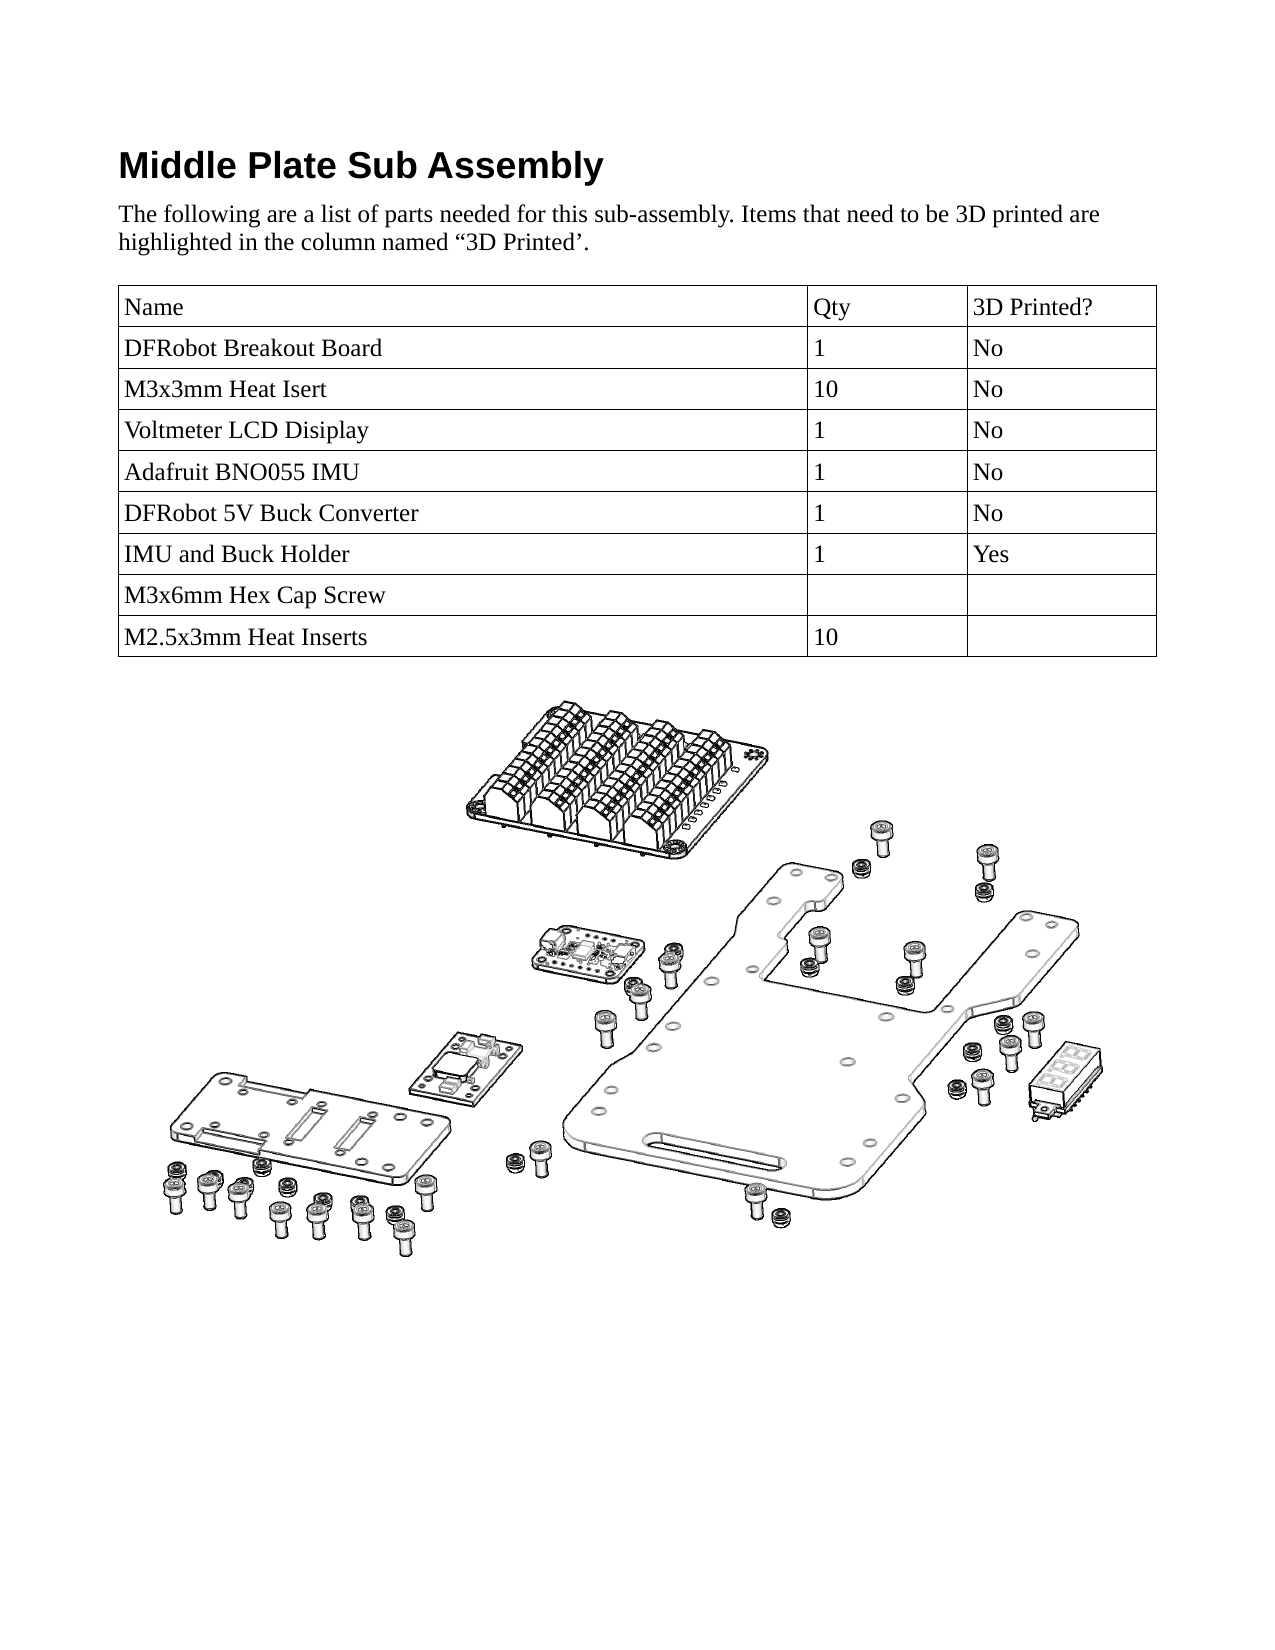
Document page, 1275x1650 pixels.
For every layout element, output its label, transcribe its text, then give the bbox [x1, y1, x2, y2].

table_header Name [119, 286, 807, 326]
table_cell No [968, 327, 1156, 367]
table_cell 1 [808, 451, 967, 491]
table_cell 1 [808, 327, 967, 367]
table_cell [968, 616, 1156, 656]
text The following are a list of parts needed for this sub-assembly. Items that need to be 3D printed are highlighted in the column named “3D Printed’. [118, 199, 1157, 256]
table_cell [808, 575, 967, 615]
table_header Qty [808, 286, 967, 326]
table_cell M2.5x3mm Heat Inserts [119, 616, 807, 656]
table_cell 10 [808, 616, 967, 656]
table_cell No [968, 369, 1156, 409]
table_cell DFRobot 5V Buck Converter [119, 492, 807, 532]
table_cell DFRobot Breakout Board [119, 327, 807, 367]
subtitle Middle Plate Sub Assembly [118, 143, 1157, 186]
table_cell M3x6mm Hex Cap Screw [119, 575, 807, 615]
table_cell [968, 575, 1156, 615]
table_cell Voltmeter LCD Disiplay [119, 410, 807, 450]
table_cell IMU and Buck Holder [119, 534, 807, 574]
picture [147, 685, 1116, 1295]
table_header 3D Printed? [968, 286, 1156, 326]
table_cell 1 [808, 410, 967, 450]
table_cell 1 [808, 534, 967, 574]
table_cell No [968, 410, 1156, 450]
table_cell No [968, 451, 1156, 491]
table_cell No [968, 492, 1156, 532]
table_cell M3x3mm Heat Isert [119, 369, 807, 409]
table_cell 1 [808, 492, 967, 532]
table_cell 10 [808, 369, 967, 409]
table_cell Adafruit BNO055 IMU [119, 451, 807, 491]
table_cell Yes [968, 534, 1156, 574]
